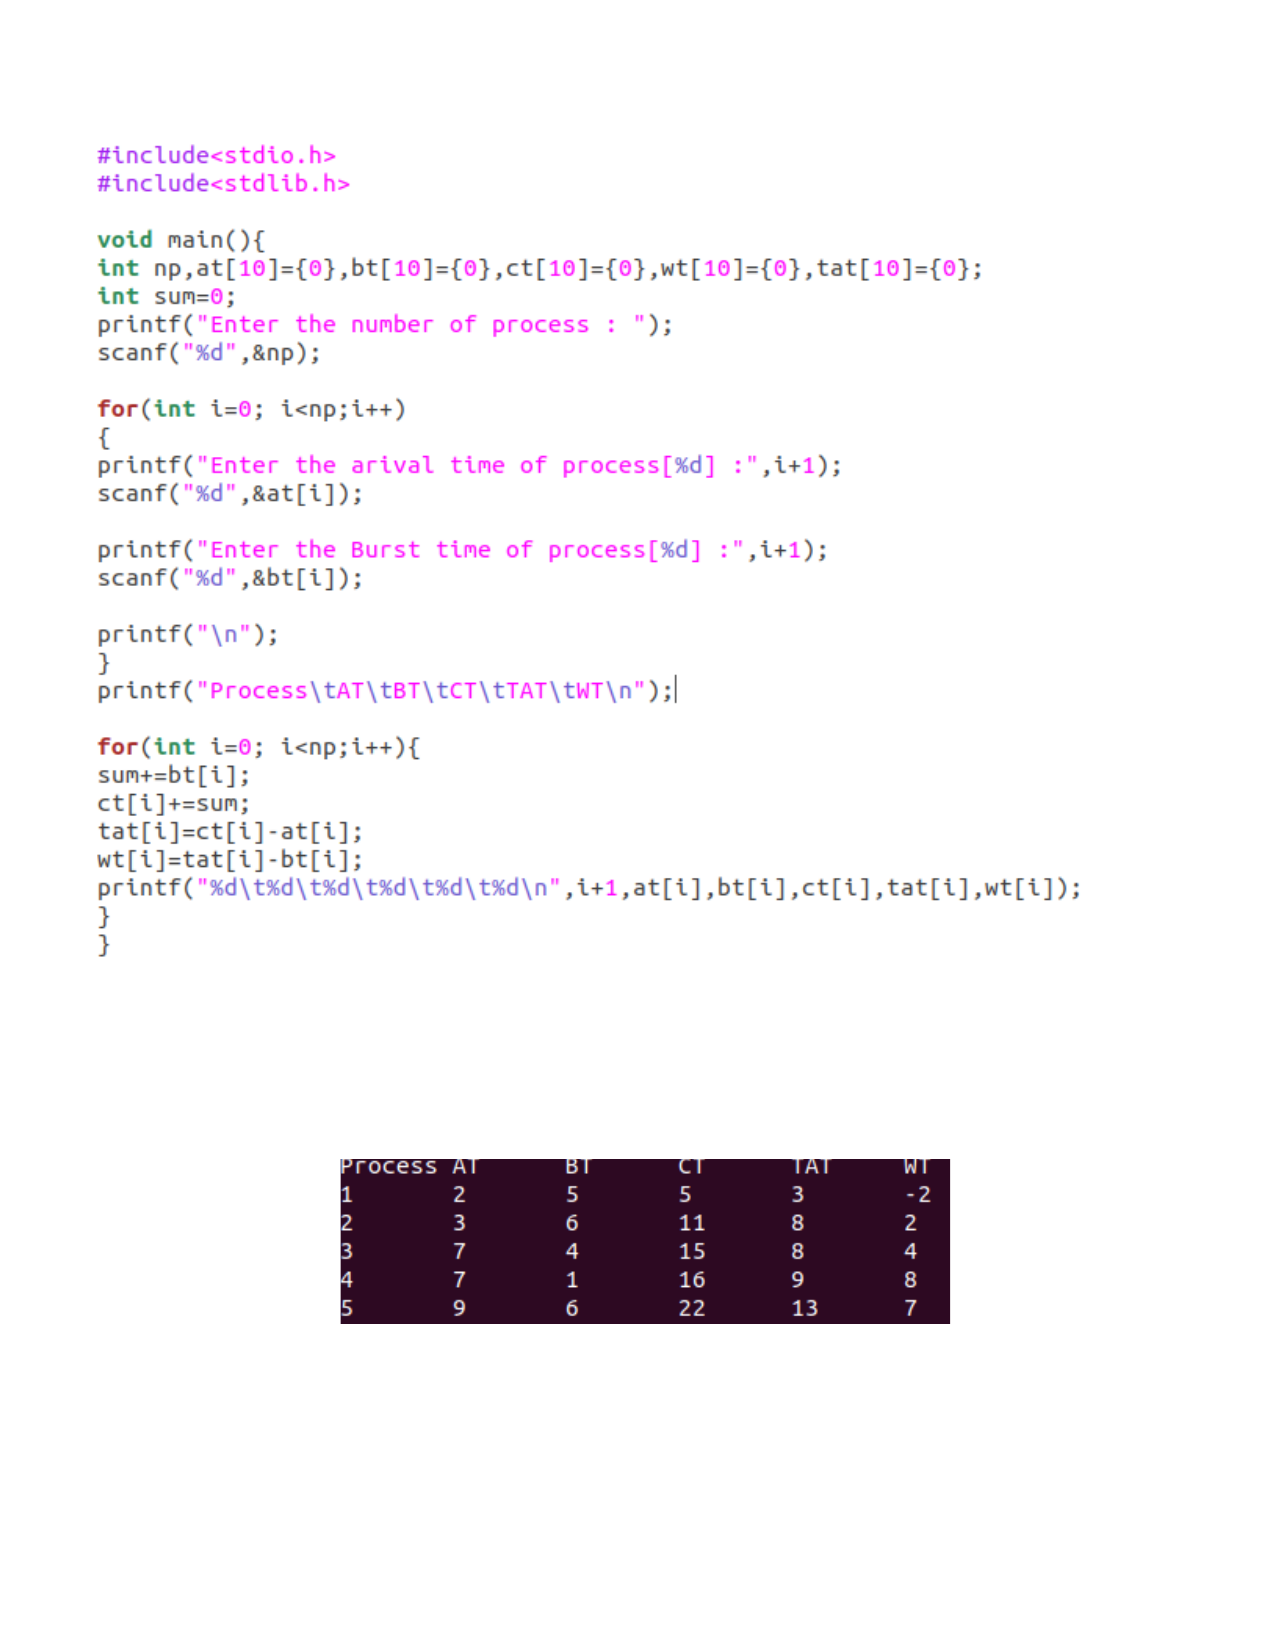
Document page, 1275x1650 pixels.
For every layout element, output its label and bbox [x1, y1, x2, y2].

picture [340, 1159, 951, 1324]
picture [96, 140, 1100, 963]
